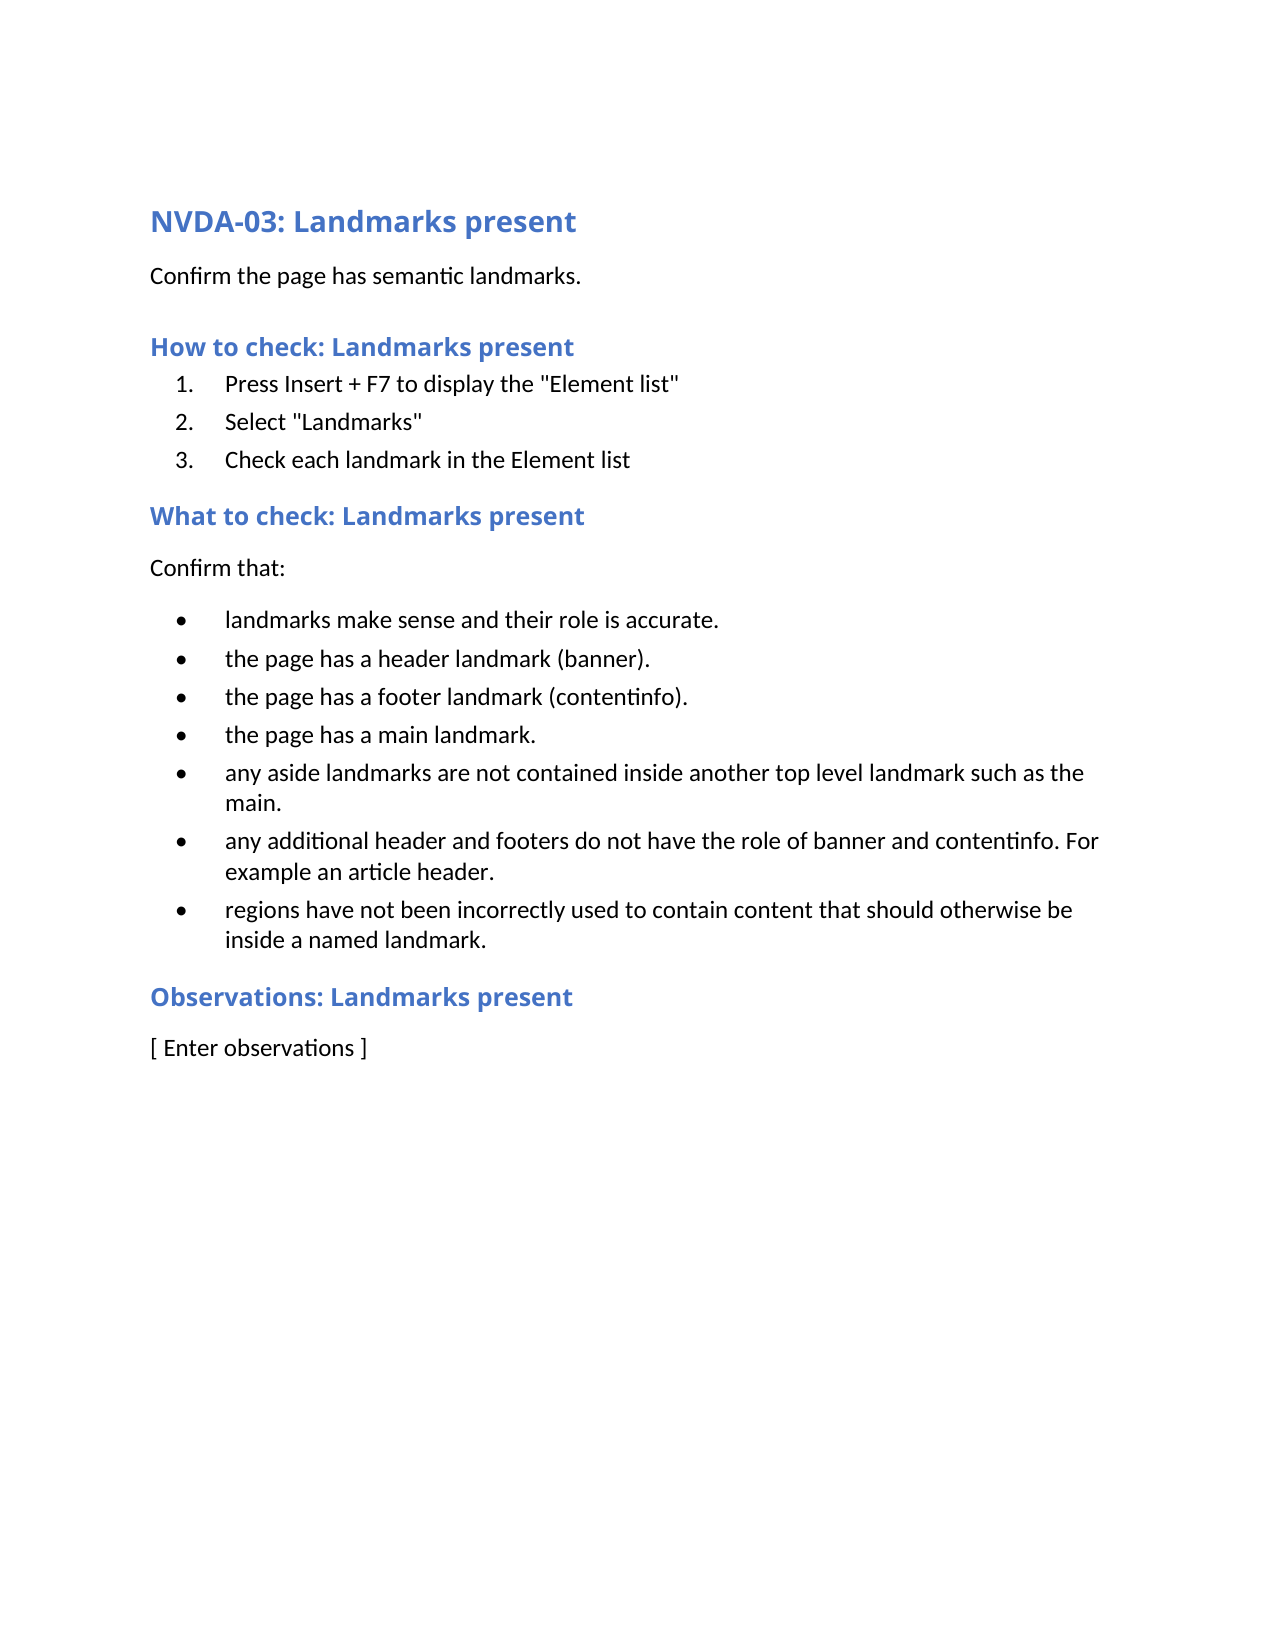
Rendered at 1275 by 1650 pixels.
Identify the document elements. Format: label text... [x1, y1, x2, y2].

text Confirm the page has semantic landmarks. [150, 260, 1125, 290]
list Select "Landmarks" [175, 406, 1125, 436]
list any aside landmarks are not contained inside another top level landmark such as the main. [175, 757, 1125, 818]
subtitle What to check: Landmarks present [150, 499, 1125, 533]
subtitle Observations: Landmarks present [150, 979, 1125, 1013]
text Confirm that: [150, 552, 1125, 582]
list Press Insert + F7 to display the "Element list" [175, 368, 1125, 398]
subtitle NVDA-03: Landmarks present [150, 201, 1125, 241]
list landmarks make sense and their role is accurate. [175, 605, 1125, 635]
list Check each landmark in the Element list [175, 444, 1125, 474]
list regions have not been incorrectly used to contain content that should otherwise be inside a named landmark. [175, 894, 1125, 955]
list the page has a main landmark. [175, 719, 1125, 749]
text [ Enter observations ] [150, 1032, 1125, 1063]
list the page has a header landmark (banner). [175, 643, 1125, 673]
subtitle How to check: Landmarks present [150, 330, 1125, 364]
list the page has a footer landmark (contentinfo). [175, 681, 1125, 711]
list any additional header and footers do not have the role of banner and contentinfo. For example an article header. [175, 825, 1125, 886]
